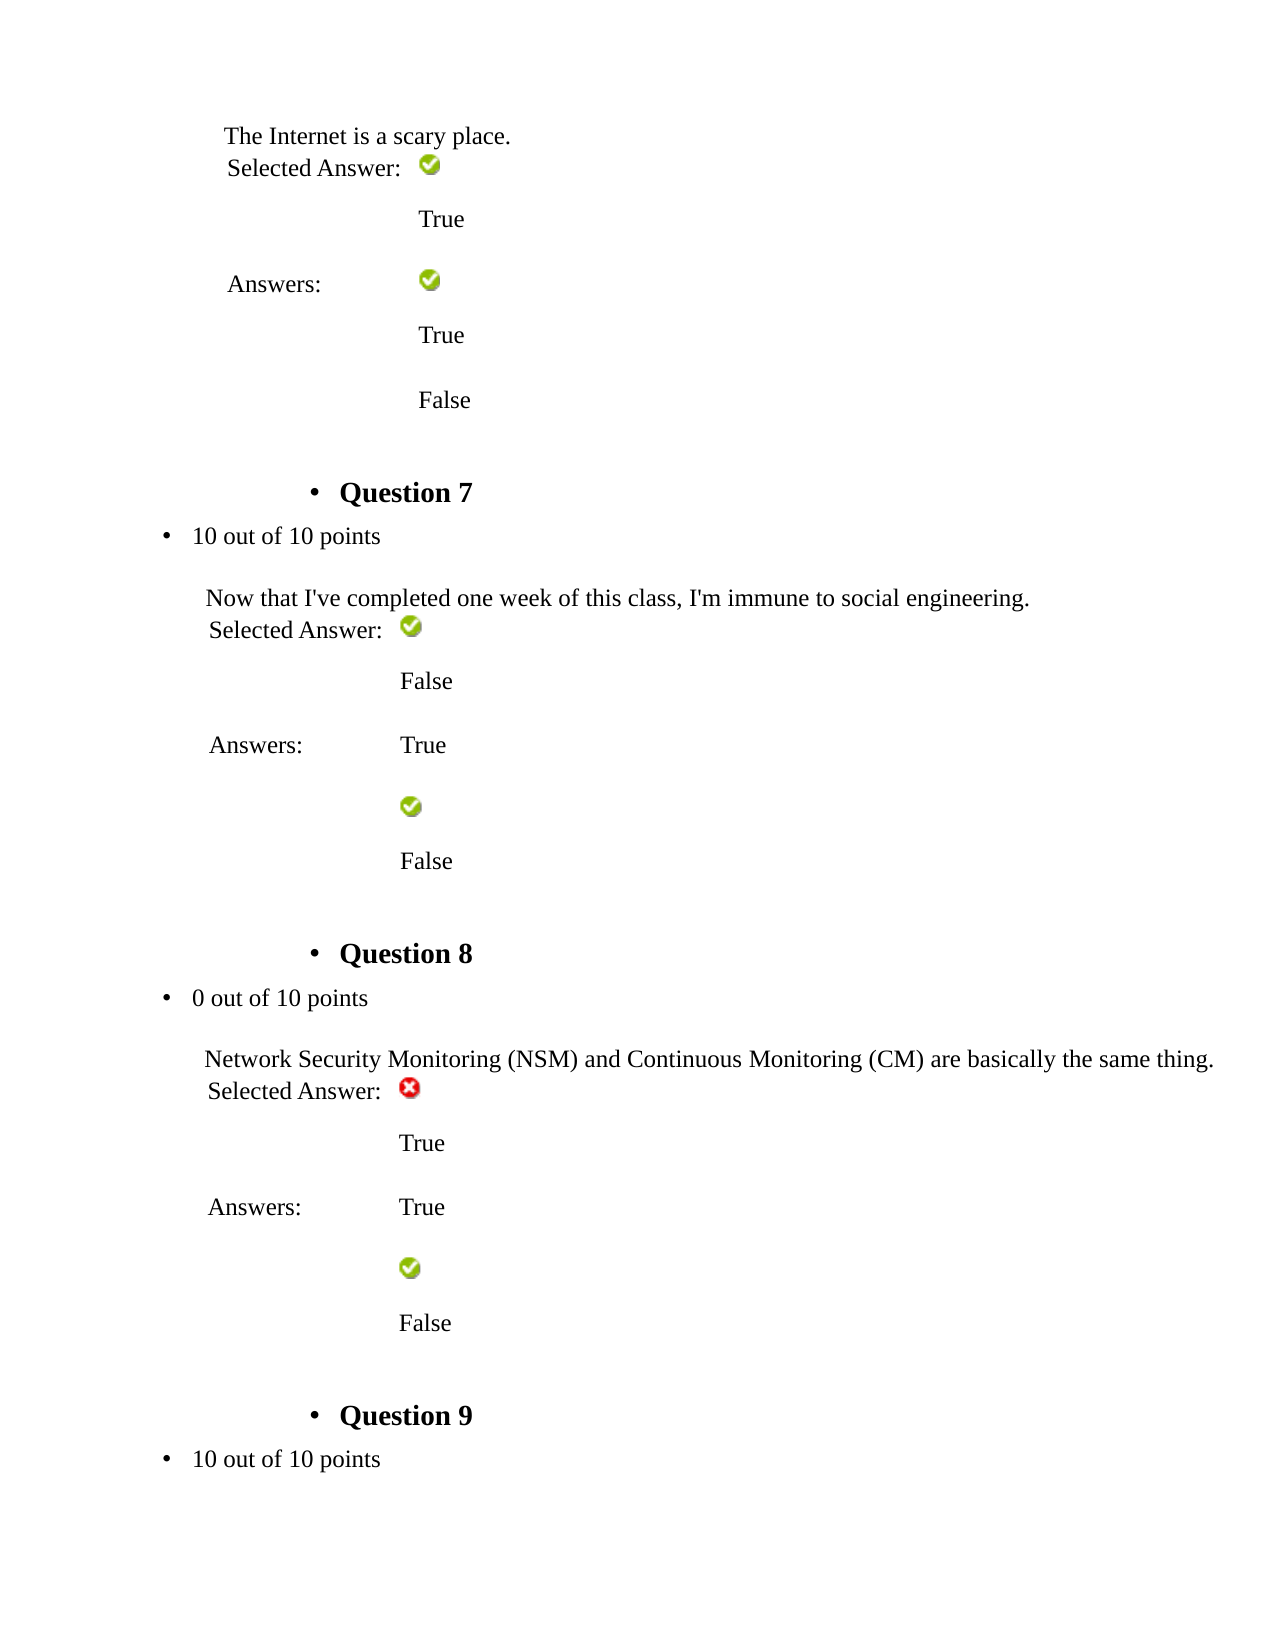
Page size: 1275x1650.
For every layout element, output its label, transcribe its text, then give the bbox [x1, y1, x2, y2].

table_cell Network Security Monitoring (NSM) and Continuous Monitoring (CM) are basically the same thing. [201, 1041, 1221, 1373]
table_cell [192, 118, 221, 460]
table_header [192, 569, 202, 580]
table_header True [396, 1073, 458, 1189]
picture [400, 614, 422, 637]
list 0 out of 10 points [162, 983, 1157, 1012]
table_cell [1220, 911, 1231, 922]
table_cell True [396, 1189, 458, 1254]
table_header [192, 1492, 203, 1503]
table_header Selected Answer: [204, 1073, 396, 1189]
table_cell [201, 1373, 1221, 1384]
picture [418, 153, 440, 175]
table_cell False [397, 792, 459, 908]
subtitle Question 7 [309, 475, 1157, 509]
table_cell [1221, 1041, 1231, 1373]
table_cell [1220, 580, 1231, 911]
picture [400, 795, 422, 817]
list 10 out of 10 points [162, 521, 1157, 550]
table_cell The Internet is a scary place. [221, 118, 1202, 449]
table_header Selected Answer: [205, 612, 397, 727]
table_cell [1202, 449, 1231, 460]
table_header [202, 569, 1231, 580]
picture [398, 1256, 421, 1279]
subtitle Question 9 [309, 1398, 1157, 1432]
table_cell False [415, 382, 477, 446]
table_cell [1221, 1373, 1231, 1384]
table_cell True [397, 728, 459, 792]
table_cell Answers: [204, 1189, 396, 1254]
table_cell False [396, 1254, 458, 1369]
subtitle Question 8 [309, 937, 1157, 970]
table_cell [205, 792, 397, 908]
picture [398, 1076, 421, 1099]
table_cell [202, 911, 1220, 922]
table_header True [415, 150, 477, 266]
table_cell [221, 449, 1202, 460]
table_cell Now that I've completed one week of this class, I'm immune to social engineering. [202, 580, 1220, 911]
table_header [192, 1030, 201, 1041]
table_cell [224, 382, 415, 446]
table_cell [204, 1254, 396, 1369]
table_header [201, 1030, 1231, 1041]
table_cell Answers: [224, 266, 415, 382]
table_header Selected Answer: [224, 150, 415, 266]
table_cell [1202, 118, 1231, 449]
picture [418, 268, 440, 291]
list 10 out of 10 points [162, 1444, 1157, 1473]
table_header [203, 1492, 1231, 1503]
table_cell [192, 580, 202, 922]
table_header False [397, 612, 459, 727]
table_cell Answers: [205, 728, 397, 792]
table_cell True [415, 266, 477, 382]
table_cell [192, 1041, 201, 1384]
